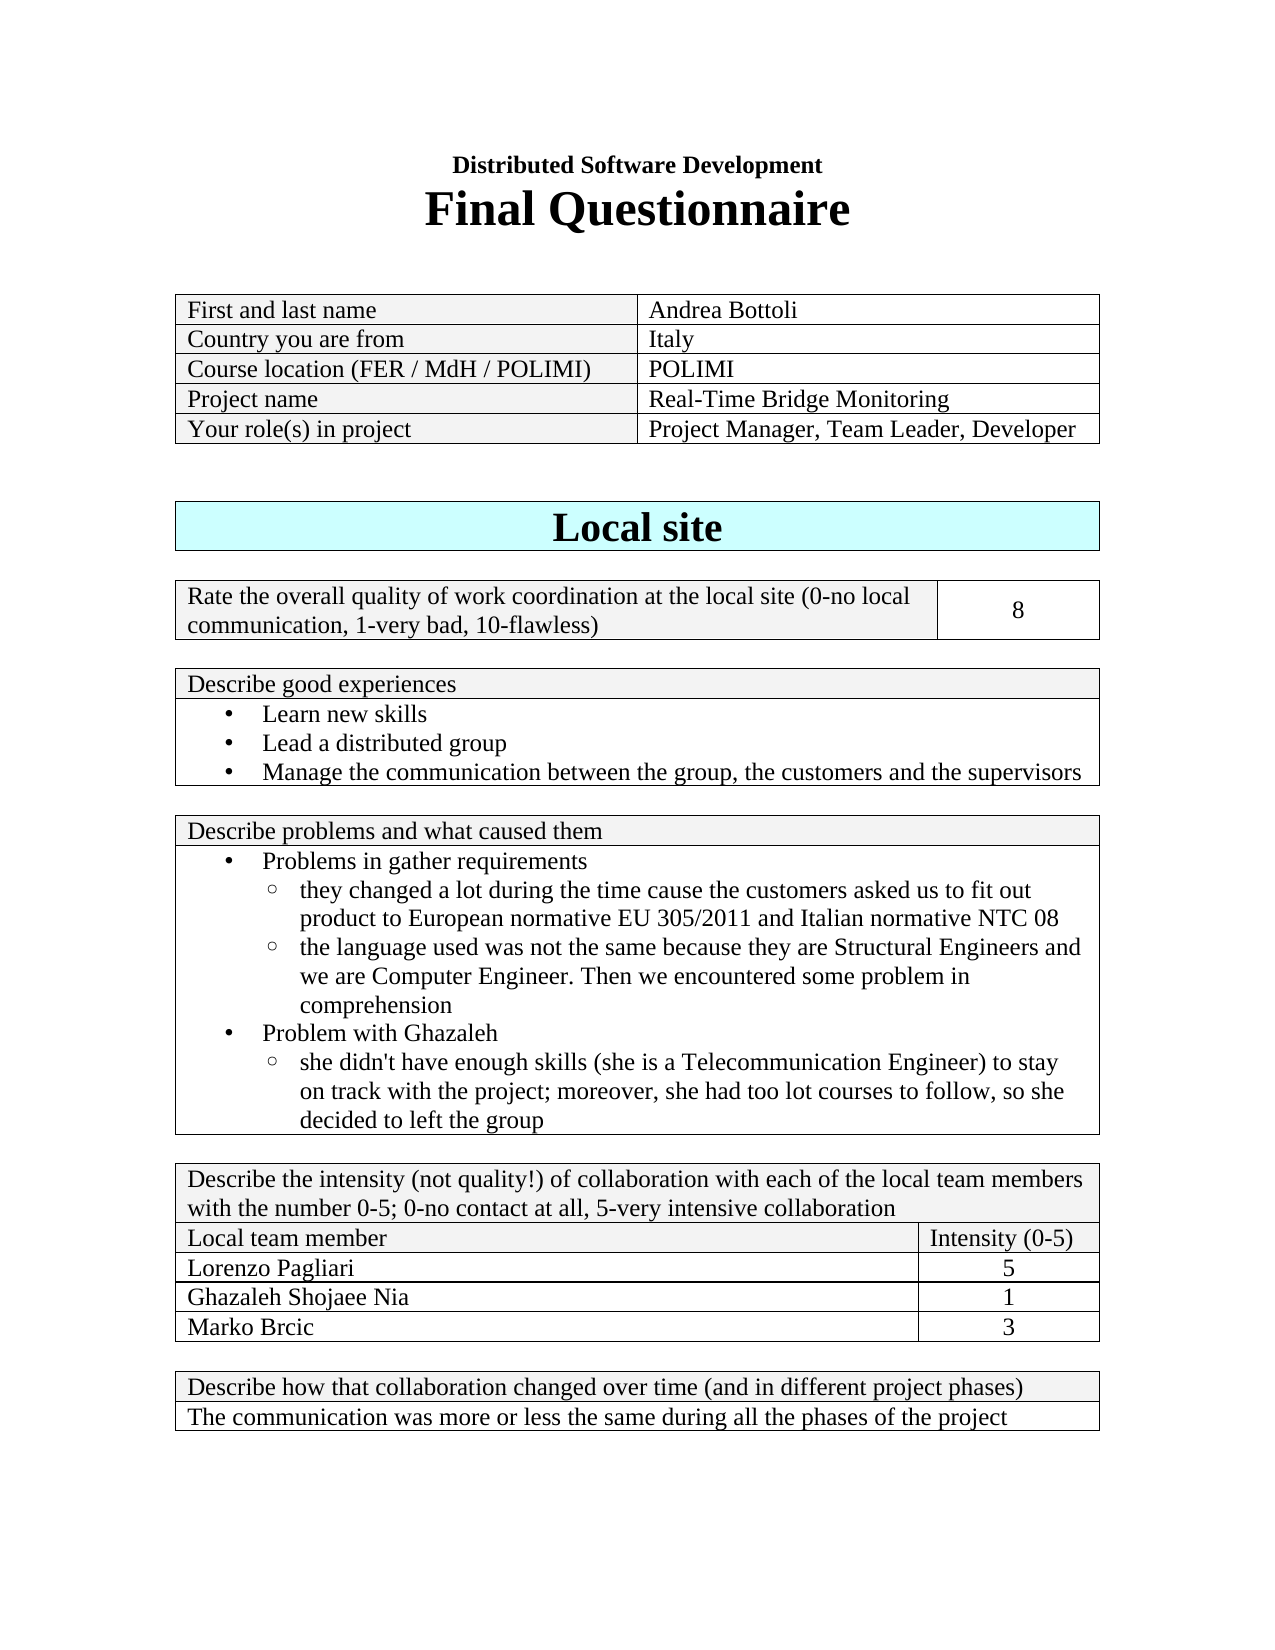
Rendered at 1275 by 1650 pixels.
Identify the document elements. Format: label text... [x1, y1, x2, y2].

table_cell Course location (FER / MdH / POLIMI) [176, 354, 637, 383]
table_cell Real-Time Bridge Monitoring [638, 384, 1099, 413]
table_header Describe the intensity (not quality!) of collaboration with each of the local team members with the number 0-5; 0-no contact at all, 5-very intensive collaboration [176, 1164, 1099, 1222]
table_cell Problems in gather requirements they changed a lot during the time cause the customers asked us to fit out product to European normative EU 305/2011 and Italian normative NTC 08 the language used was not the same because they are Structural Engineers and we are Computer Engineer. Then we encountered some problem in comprehension Problem with Ghazaleh she didn't have enough skills (she is a Telecommunication Engineer) to stay on track with the project; moreover, she had too lot courses to follow, so she decided to left the group [176, 846, 1099, 1133]
table_cell Lorenzo Pagliari [176, 1253, 918, 1281]
table_cell Local team member [176, 1223, 918, 1252]
table_header Describe good experiences [176, 669, 1099, 698]
text Final Questionnaire [187, 179, 1087, 236]
table_cell Country you are from [176, 325, 637, 353]
table_header Describe problems and what caused them [176, 816, 1099, 845]
table_cell Italy [638, 325, 1099, 353]
table_cell POLIMI [638, 354, 1099, 383]
table_header Rate the overall quality of work coordination at the local site (0-no local communication, 1-very bad, 10-flawless) [176, 581, 937, 638]
table_cell Intensity (0-5) [919, 1223, 1099, 1252]
table_header First and last name [176, 295, 637, 323]
table_cell Learn new skills Lead a distributed group Manage the communication between the group, the customers and the supervisors [176, 699, 1099, 785]
table_header Local site [176, 502, 1099, 550]
table_cell Marko Brcic [176, 1312, 918, 1341]
table_header 8 [938, 581, 1099, 638]
table_cell Project Manager, Team Leader, Developer [638, 414, 1099, 443]
table_header Andrea Bottoli [638, 295, 1099, 323]
table_cell 3 [919, 1312, 1099, 1341]
table_cell 1 [919, 1283, 1099, 1311]
table_cell Project name [176, 384, 637, 413]
table_cell 5 [919, 1253, 1099, 1281]
text Distributed Software Development [187, 150, 1087, 179]
table_cell Ghazaleh Shojaee Nia [176, 1283, 918, 1311]
table_header Describe how that collaboration changed over time (and in different project phases) [176, 1372, 1099, 1401]
table_cell The communication was more or less the same during all the phases of the project [176, 1402, 1099, 1430]
table_cell Your role(s) in project [176, 414, 637, 443]
